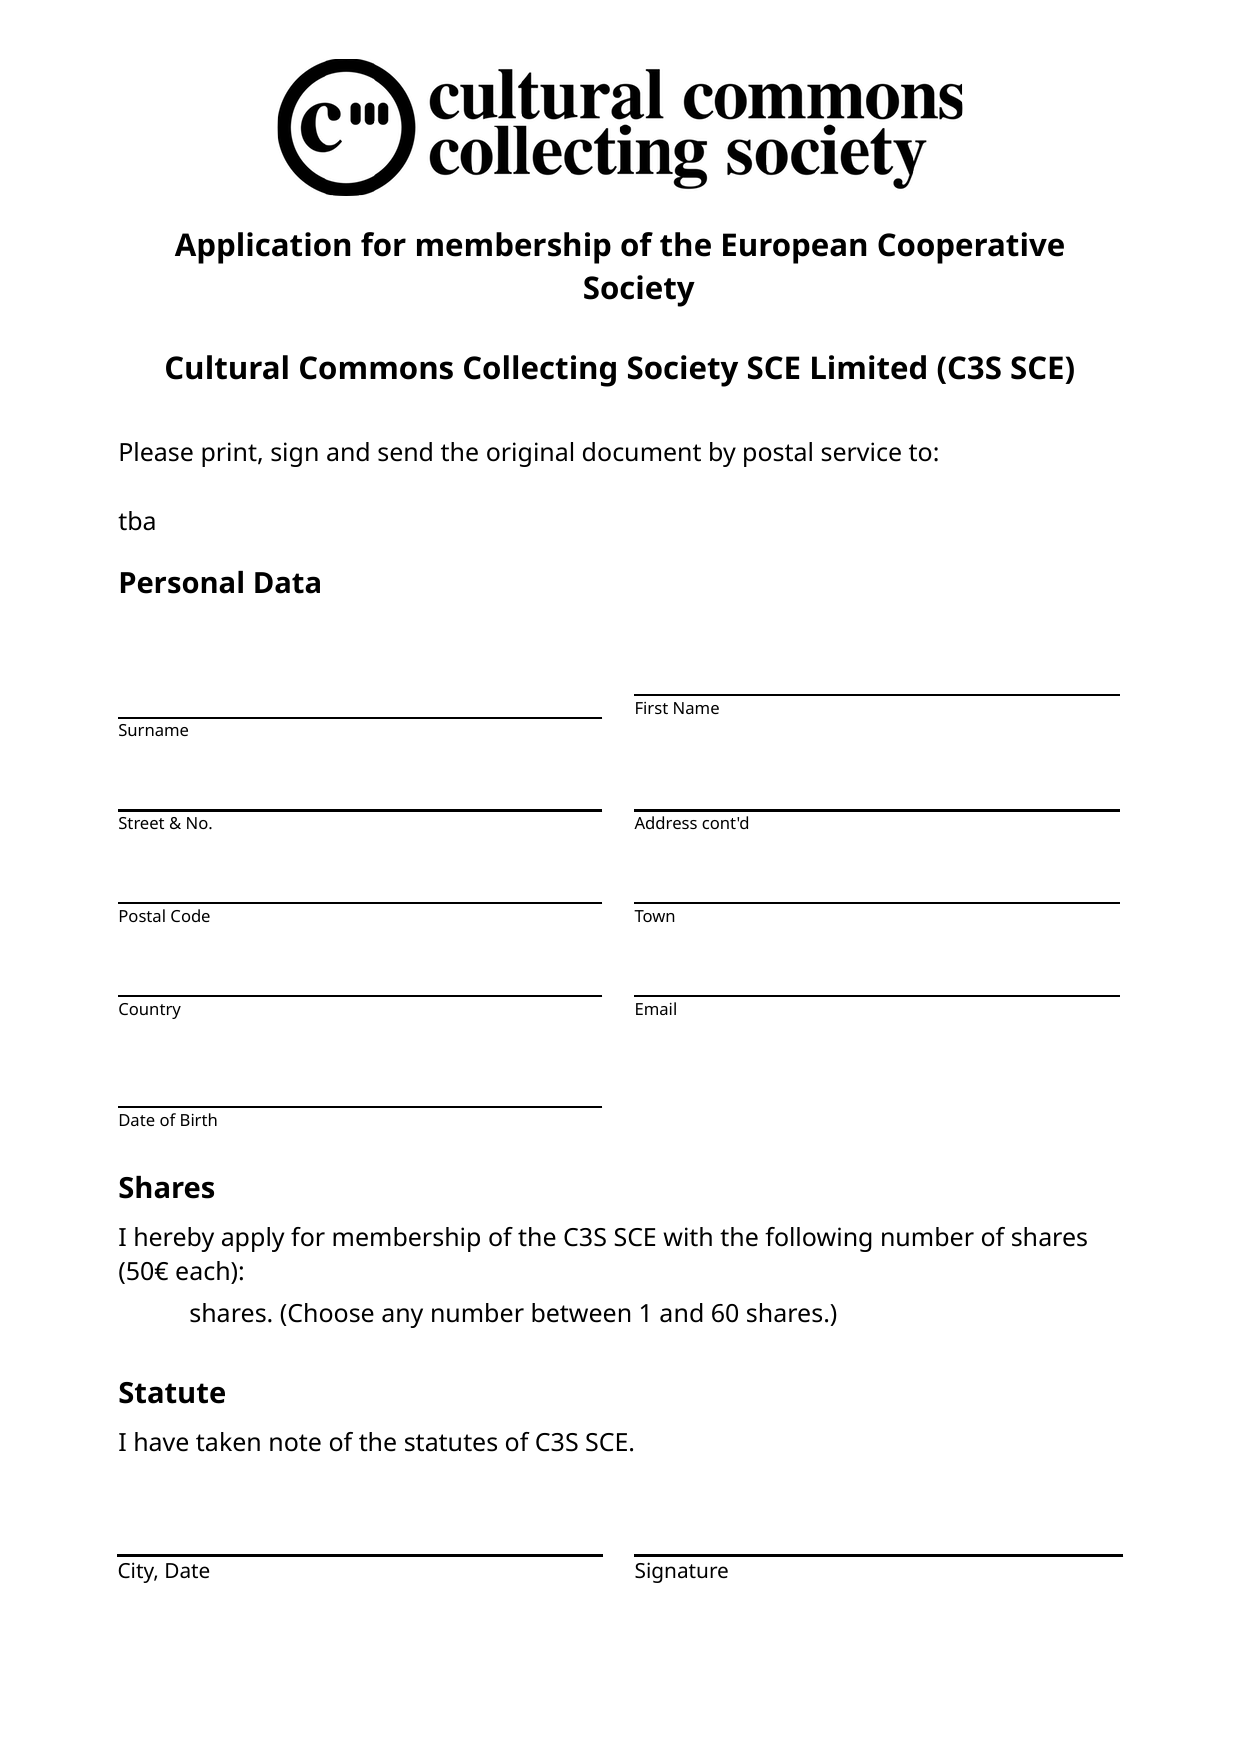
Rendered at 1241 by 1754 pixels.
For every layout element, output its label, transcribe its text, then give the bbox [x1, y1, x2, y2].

table_cell Address cont'd [634, 812, 1120, 834]
table_cell [118, 742, 602, 809]
subtitle Application for membership of the European Cooperative Society [118, 223, 1122, 308]
table_cell Postal Code [118, 904, 602, 927]
text I hereby apply for membership of the C3S SCE with the following number of shares (50€ each): [118, 1220, 1122, 1288]
table_cell [634, 742, 1120, 809]
table_cell [603, 834, 634, 927]
table_header City, Date [117, 1557, 603, 1585]
text Please print, sign and send the original document by postal service to: [118, 435, 1122, 469]
table_cell Email [634, 997, 1120, 1020]
table_cell [634, 1020, 1120, 1131]
table_cell Street & No. [118, 812, 602, 834]
table_header Surname [118, 719, 602, 742]
table_header [634, 626, 1120, 694]
table_cell [118, 834, 602, 902]
table_header First Name [634, 696, 1120, 742]
table_cell [603, 742, 634, 834]
text tba [118, 503, 1122, 537]
table_cell [603, 1020, 634, 1131]
table_header [603, 1518, 634, 1585]
text I have taken note of the statutes of C3S SCE. [118, 1424, 1122, 1458]
table_cell [634, 927, 1120, 995]
table_header [603, 626, 634, 742]
subtitle Shares [118, 1168, 1122, 1207]
subtitle Cultural Commons Collecting Society SCE Limited (C3S SCE) [118, 346, 1122, 388]
table_cell [118, 927, 602, 995]
text shares. (Choose any number between 1 and 60 shares.) [189, 1288, 1122, 1347]
table_cell Town [634, 904, 1120, 927]
table_header Signature [634, 1557, 1123, 1585]
table_cell [118, 1020, 602, 1106]
table_cell Date of Birth [118, 1108, 602, 1131]
table_header [634, 1518, 1123, 1554]
subtitle Statute [118, 1372, 1122, 1412]
subtitle Personal Data [118, 562, 1122, 602]
table_cell [634, 834, 1120, 902]
picture [277, 59, 963, 196]
table_header [117, 1518, 603, 1554]
table_cell Country [118, 997, 602, 1020]
table_header [118, 626, 602, 717]
table_cell [603, 927, 634, 1020]
